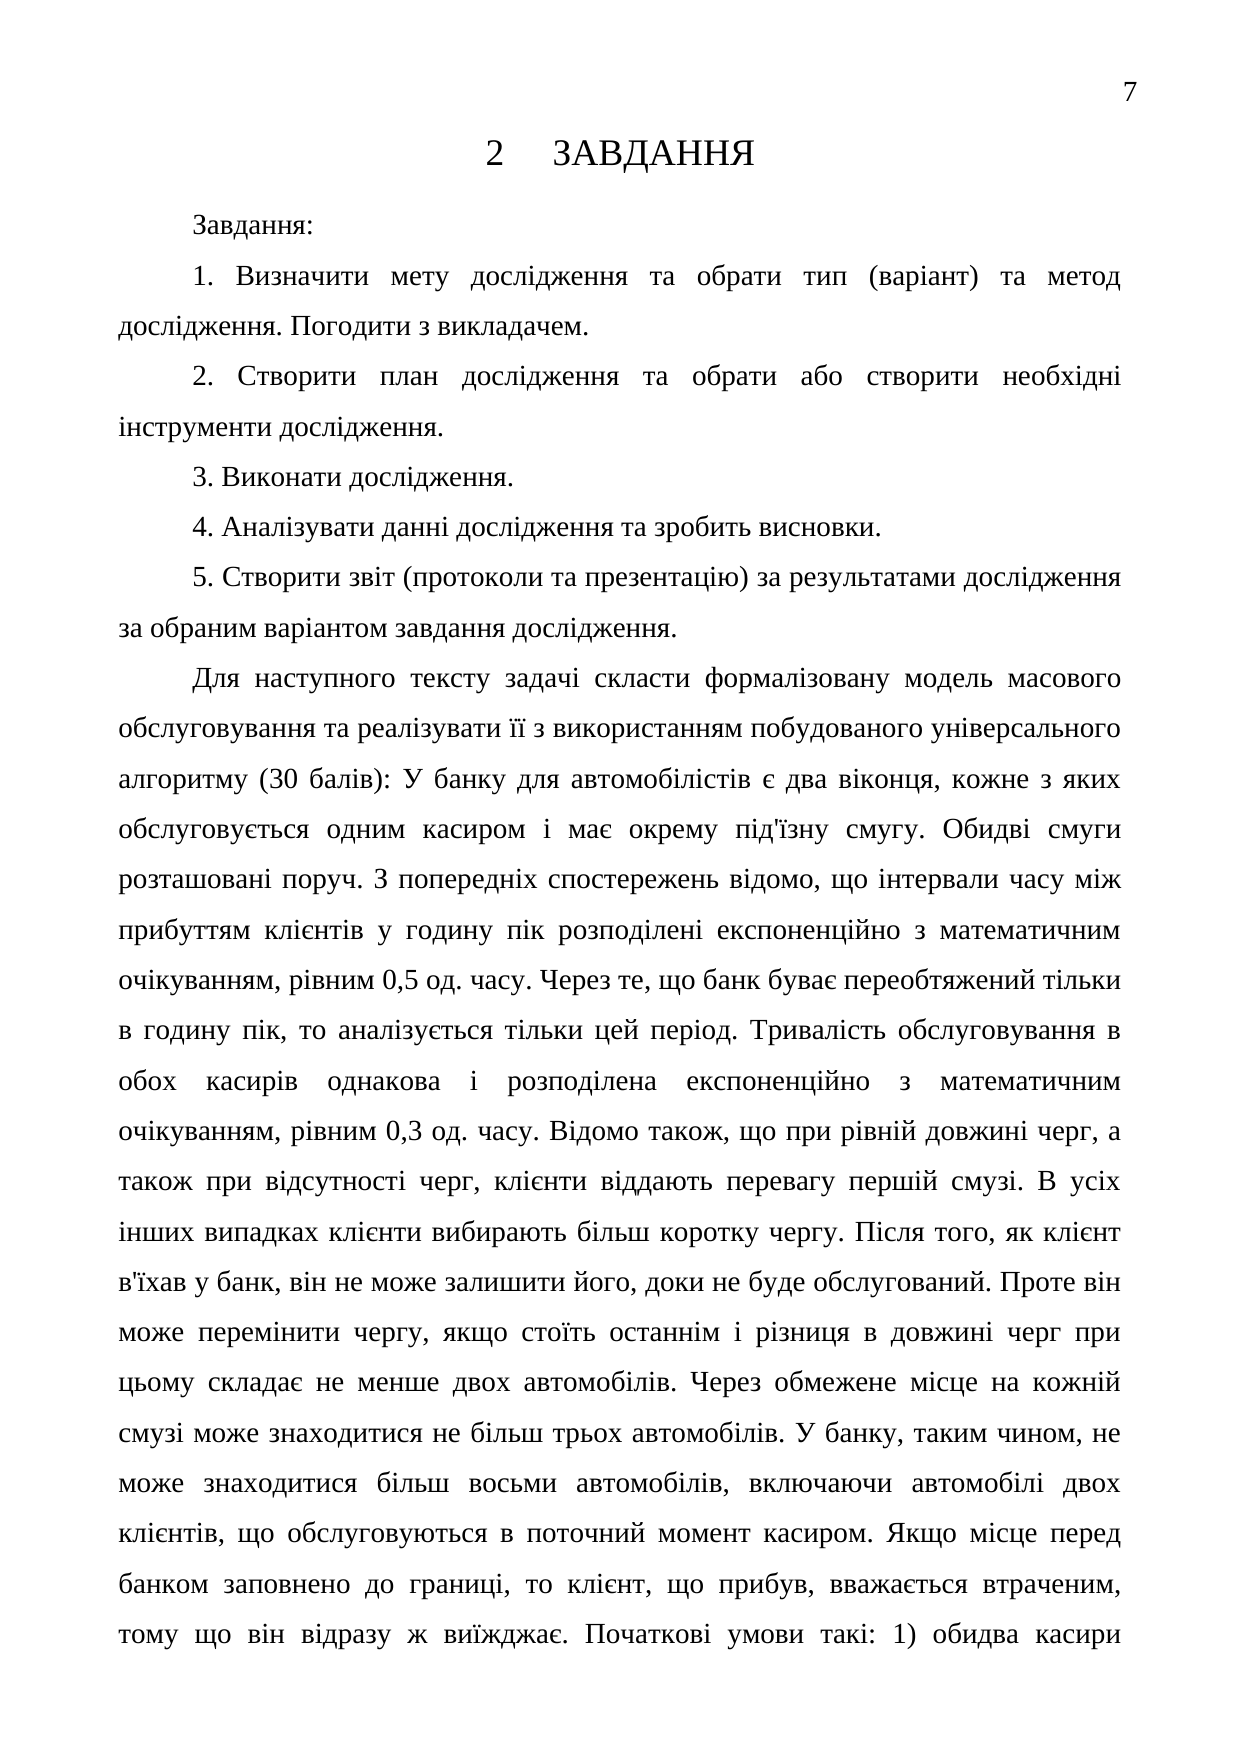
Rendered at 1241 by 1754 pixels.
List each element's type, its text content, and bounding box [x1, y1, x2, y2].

text 3. Виконати дослідження. [118, 459, 1122, 492]
text Завдання: [118, 207, 1122, 241]
text 2. Створити план дослідження та обрати або створити необхідні інструменти дослідження. [118, 358, 1122, 442]
text 5. Створити звіт (протоколи та презентацію) за результатами дослідження за обраним варіантом завдання дослідження. [118, 559, 1122, 643]
text 4. Аналізувати данні дослідження та зробить висновки. [118, 509, 1122, 543]
text 1. Визначити мету дослідження та обрати тип (варіант) та метод дослідження. Погодити з викладачем. [118, 258, 1122, 342]
text Для наступного тексту задачі скласти формалізовану модель масового обслуговування та реалізувати її з використанням побудованого універсального алгоритму (30 балів): У банку для автомобілістів є два віконця, кожне з яких обслуговується одним касиром і має окрему під'їзну смугу. Обидві смуги розташовані поруч. З попередніх спостережень відомо, що інтервали часу між прибуттям клієнтів у годину пік розподілені експоненційно з математичним очікуванням, рівним 0,5 од. часу. Через те, що банк буває переобтяжений тільки в годину пік, то аналізується тільки цей період. Тривалість обслуговування в обох касирів однакова і розподілена експоненційно з математичним очікуванням, рівним 0,3 од. часу. Відомо також, що при рівній довжині черг, а також при відсутності черг, клієнти віддають перевагу першій смузі. В усіх інших випадках клієнти вибирають більш коротку чергу. Після того, як клієнт в'їхав у банк, він не може залишити його, доки не буде обслугований. Проте він може перемінити чергу, якщо стоїть останнім і різниця в довжині черг при цьому складає не менше двох автомобілів. Через обмежене місце на кожній смузі може знаходитися не більш трьох автомобілів. У банку, таким чином, не може знаходитися більш восьми автомобілів, включаючи автомобілі двох клієнтів, що обслуговуються в поточний момент касиром. Якщо місце перед банком заповнено до границі, то клієнт, що прибув, вважається втраченим, тому що він відразу ж виїжджає. Початкові умови такі: 1) обидва касири [118, 660, 1122, 1650]
subtitle Завдання [118, 130, 1122, 173]
